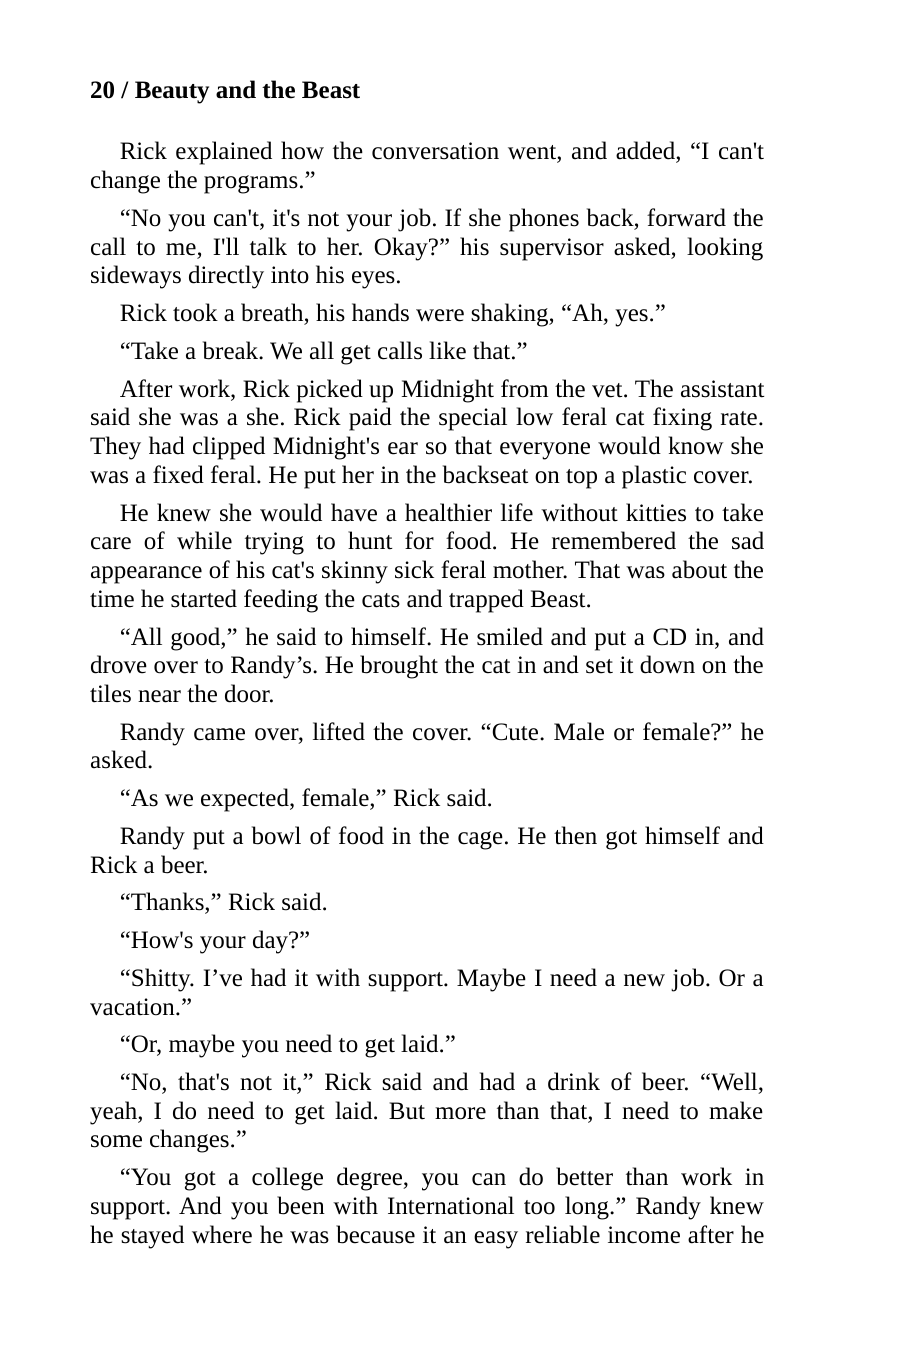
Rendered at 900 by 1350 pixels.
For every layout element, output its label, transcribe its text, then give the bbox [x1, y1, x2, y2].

text “Take a break. We all get calls like that.” [90, 336, 765, 365]
text “All good,” he said to himself. He smiled and put a CD in, and drove over to Randy’s. He brought the cat in and set it down on the tiles near the door. [90, 622, 765, 708]
text “Thanks,” Rick said. [90, 887, 765, 916]
text “No you can't, it's not your job. If she phones back, forward the call to me, I'll talk to her. Okay?” his supervisor asked, looking sideways directly into his eyes. [90, 203, 765, 289]
text Rick explained how the conversation went, and added, “I can't change the programs.” [90, 137, 765, 194]
text “You got a college degree, you can do better than work in support. And you been with International too long.” Randy knew he stayed where he was because it an easy reliable income after he [90, 1162, 765, 1248]
text “As we expected, female,” Rick said. [90, 783, 765, 812]
text “Shitty. I’ve had it with support. Maybe I need a new job. Or a vacation.” [90, 963, 765, 1020]
text Randy put a bowl of food in the cage. He then got himself and Rick a beer. [90, 821, 765, 878]
text “No, that's not it,” Rick said and had a drink of beer. “Well, yeah, I do need to get laid. But more than that, I need to make some changes.” [90, 1067, 765, 1153]
text “Or, maybe you need to get laid.” [90, 1029, 765, 1058]
text Rick took a breath, his hands were shaking, “Ah, yes.” [90, 298, 765, 327]
text Randy came over, lifted the cover. “Cute. Male or female?” he asked. [90, 717, 765, 774]
text He knew she would have a healthier life without kitties to take care of while trying to hunt for food. He remembered the sad appearance of his cat's skinny sick feral mother. That was about the time he started feeding the cats and trapped Beast. [90, 498, 765, 613]
text “How's your day?” [90, 925, 765, 954]
text After work, Rick picked up Midnight from the vet. The assistant said she was a she. Rick paid the special low feral cat fixing rate. They had clipped Midnight's ear so that everyone would know she was a fixed feral. He put her in the backseat on top a plastic cover. [90, 374, 765, 489]
